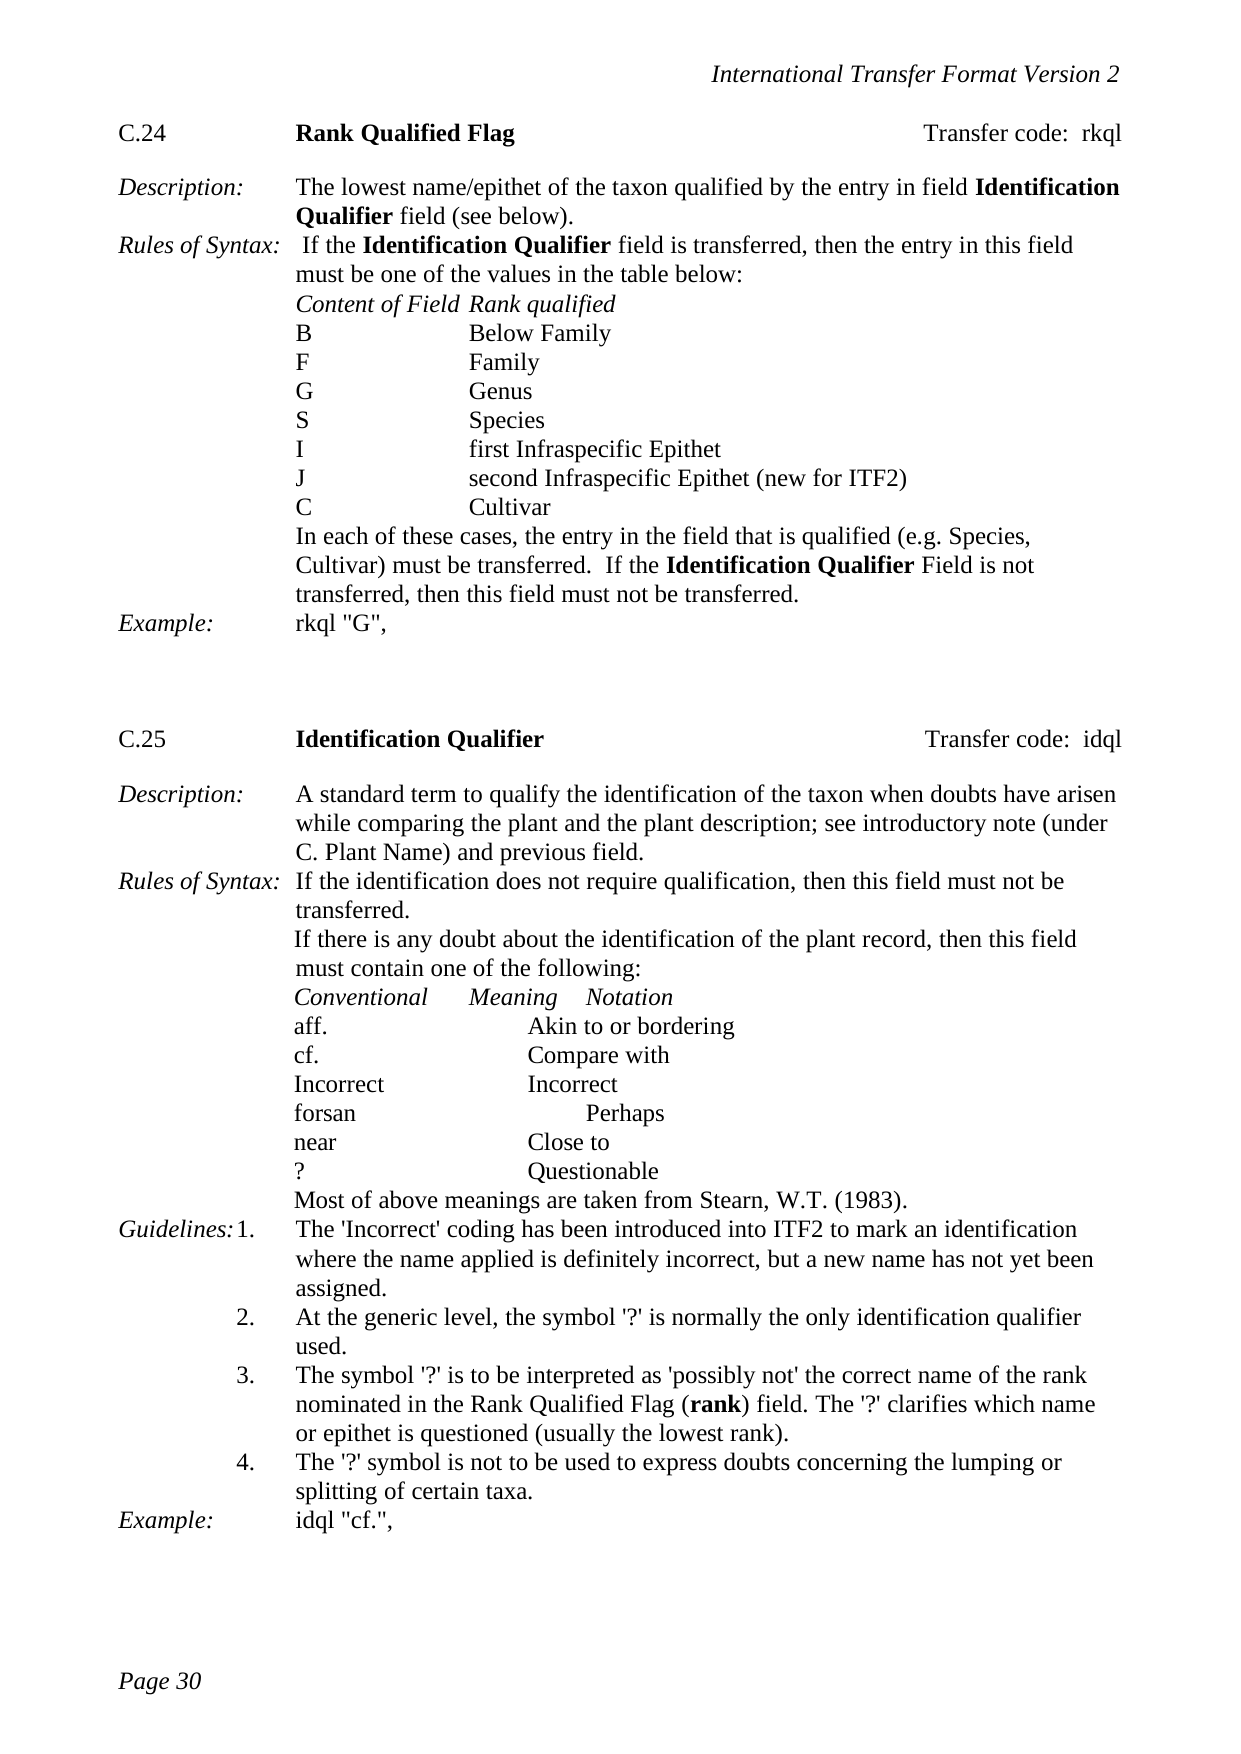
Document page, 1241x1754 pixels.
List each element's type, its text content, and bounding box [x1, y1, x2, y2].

text aff. Akin to or bordering [293, 1011, 1122, 1040]
text 3. The symbol '?' is to be interpreted as 'possibly not' the correct name of the rank nominated in the Rank Qualified Flag (rank) field. The '?' clarifies which name or epithet is questioned (usually the lowest rank). [236, 1360, 1122, 1447]
text Example: idql "cf.", [118, 1505, 1122, 1534]
text Rules of Syntax: If the identification does not require qualification, then this field must not be transferred. [118, 866, 1122, 924]
text Example: rkql "G", [118, 608, 1122, 637]
text forsan Perhaps [293, 1098, 1122, 1127]
text Content of Field Rank qualified [295, 288, 1122, 317]
text If there is any doubt about the identification of the plant record, then this field must contain one of the following: [293, 924, 1122, 982]
text B Below Family [295, 317, 1122, 347]
text ? Questionable [293, 1156, 1122, 1185]
text 4. The '?' symbol is not to be used to express doubts concerning the lumping or splitting of certain taxa. [236, 1447, 1122, 1505]
text Description: A standard term to qualify the identification of the taxon when doubts have arisen while comparing the plant and the plant description; see introductory note (under C. Plant Name) and previous field. [118, 778, 1122, 866]
text Guidelines: 1. The 'Incorrect' coding has been introduced into ITF2 to mark an identification where the name applied is definitely incorrect, but a new name has not yet been assigned. [118, 1214, 1122, 1302]
text F Family [295, 347, 1122, 376]
text C.25 Identification Qualifier Transfer code: idql [118, 724, 1122, 753]
text In each of these cases, the entry in the field that is qualified (e.g. Species, Cultivar) must be transferred. If the Identification Qualifier Field is not transferred, then this field must not be transferred. [295, 521, 1122, 608]
text Most of above meanings are taken from Stearn, W.T. (1983). [293, 1185, 1122, 1214]
text Conventional Meaning Notation [293, 982, 1122, 1011]
text C Cultivar [295, 492, 1122, 521]
text G Genus [295, 376, 1122, 405]
text I first Infraspecific Epithet [295, 434, 1122, 463]
text near Close to [293, 1127, 1122, 1156]
text Rules of Syntax: If the Identification Qualifier field is transferred, then the entry in this field must be one of the values in the table below: [118, 230, 1122, 288]
text Description: The lowest name/epithet of the taxon qualified by the entry in field Identification Qualifier field (see below). [118, 172, 1122, 230]
text J second Infraspecific Epithet (new for ITF2) [295, 463, 1122, 492]
text cf. Compare with [293, 1040, 1122, 1069]
text 2. At the generic level, the symbol '?' is normally the only identification qualifier used. [236, 1302, 1122, 1360]
text Incorrect Incorrect [293, 1069, 1122, 1098]
text C.24 Rank Qualified Flag Transfer code: rkql [118, 118, 1122, 147]
text S Species [295, 405, 1122, 434]
